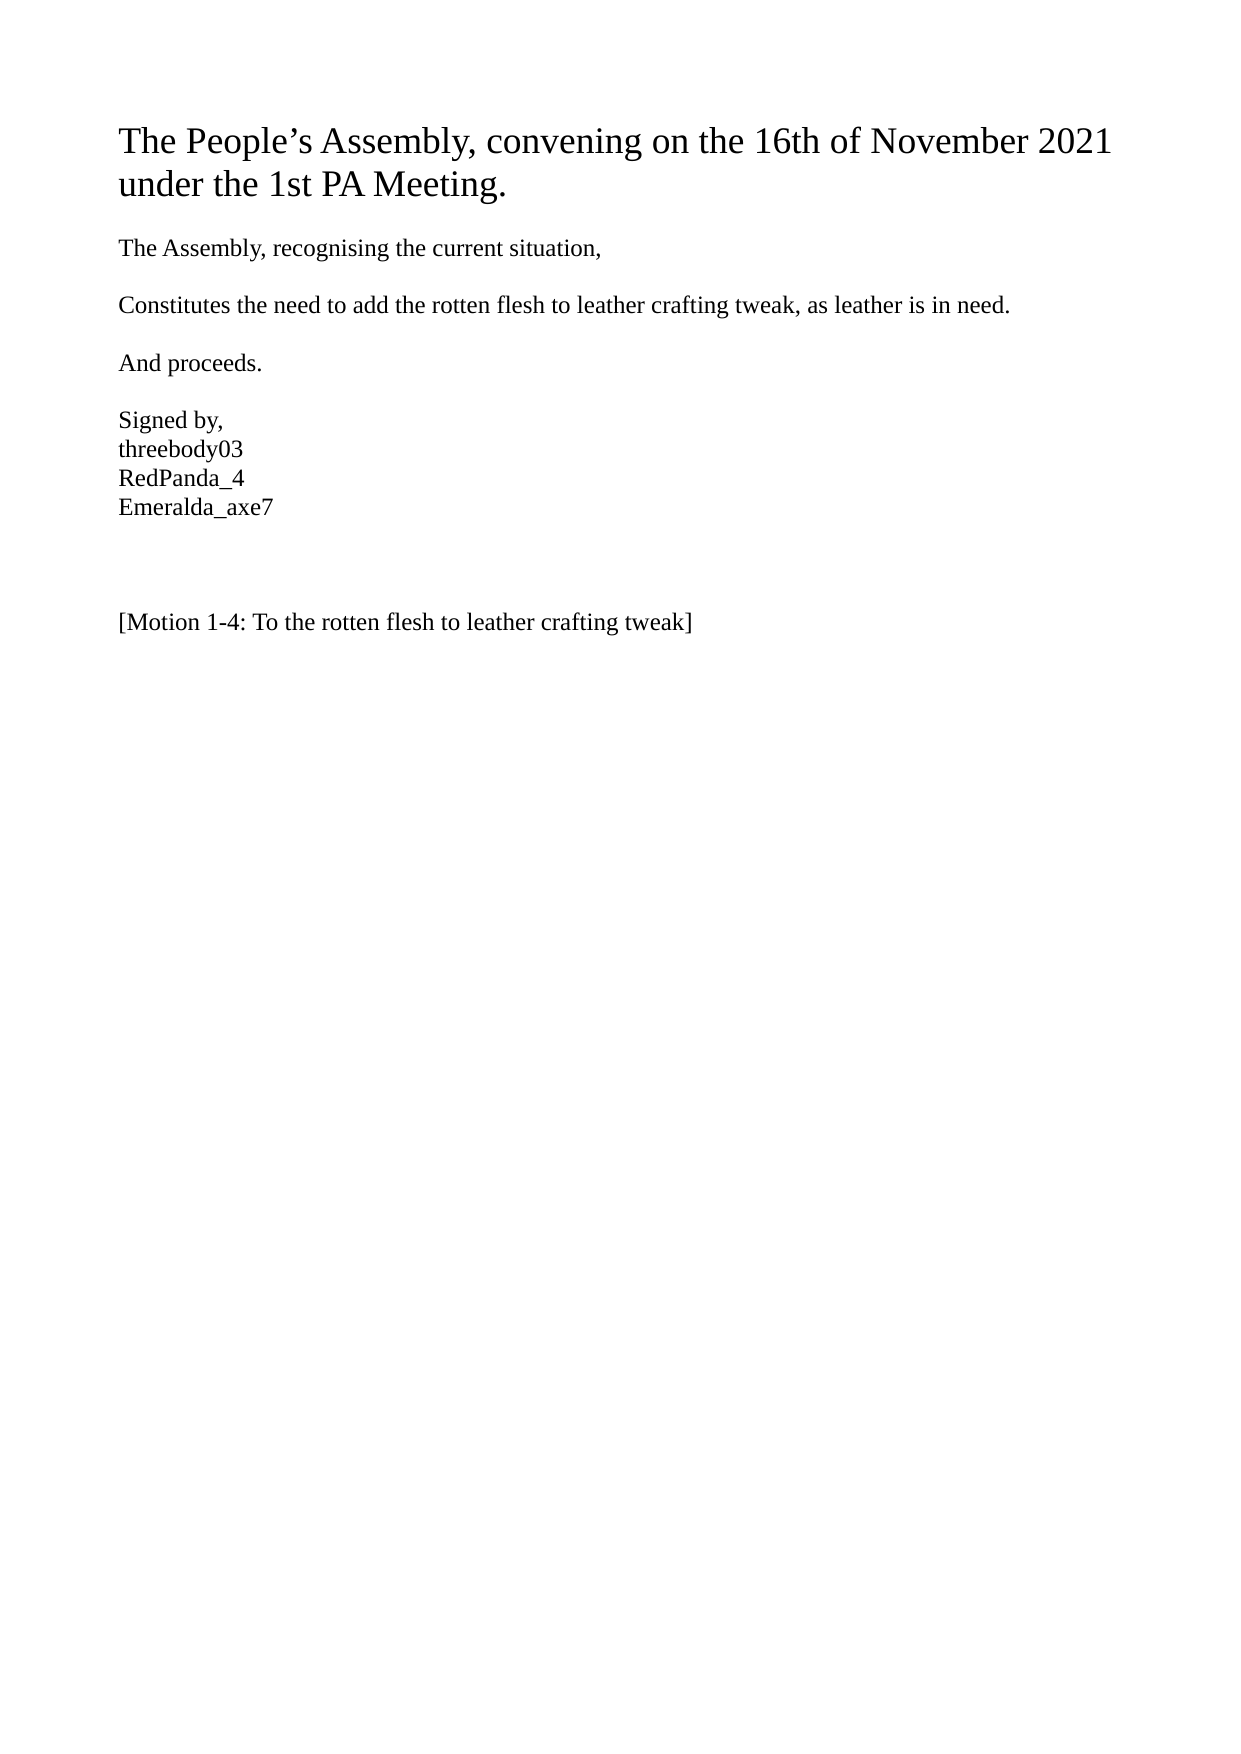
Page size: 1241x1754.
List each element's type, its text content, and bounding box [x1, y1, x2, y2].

text RedPanda_4 [118, 463, 1122, 492]
text Constitutes the need to add the rotten flesh to leather crafting tweak, as leather is in need. [118, 291, 1122, 319]
text Emeralda_axe7 [118, 492, 1122, 521]
text Signed by, [118, 406, 1122, 434]
text [Motion 1-4: To the rotten flesh to leather crafting tweak] [118, 607, 1122, 636]
text threebody03 [118, 434, 1122, 463]
text The Assembly, recognising the current situation, [118, 233, 1122, 262]
text And proceeds. [118, 348, 1122, 377]
text The People’s Assembly, convening on the 16th of November 2021 under the 1st PA Meeting. [118, 118, 1122, 204]
